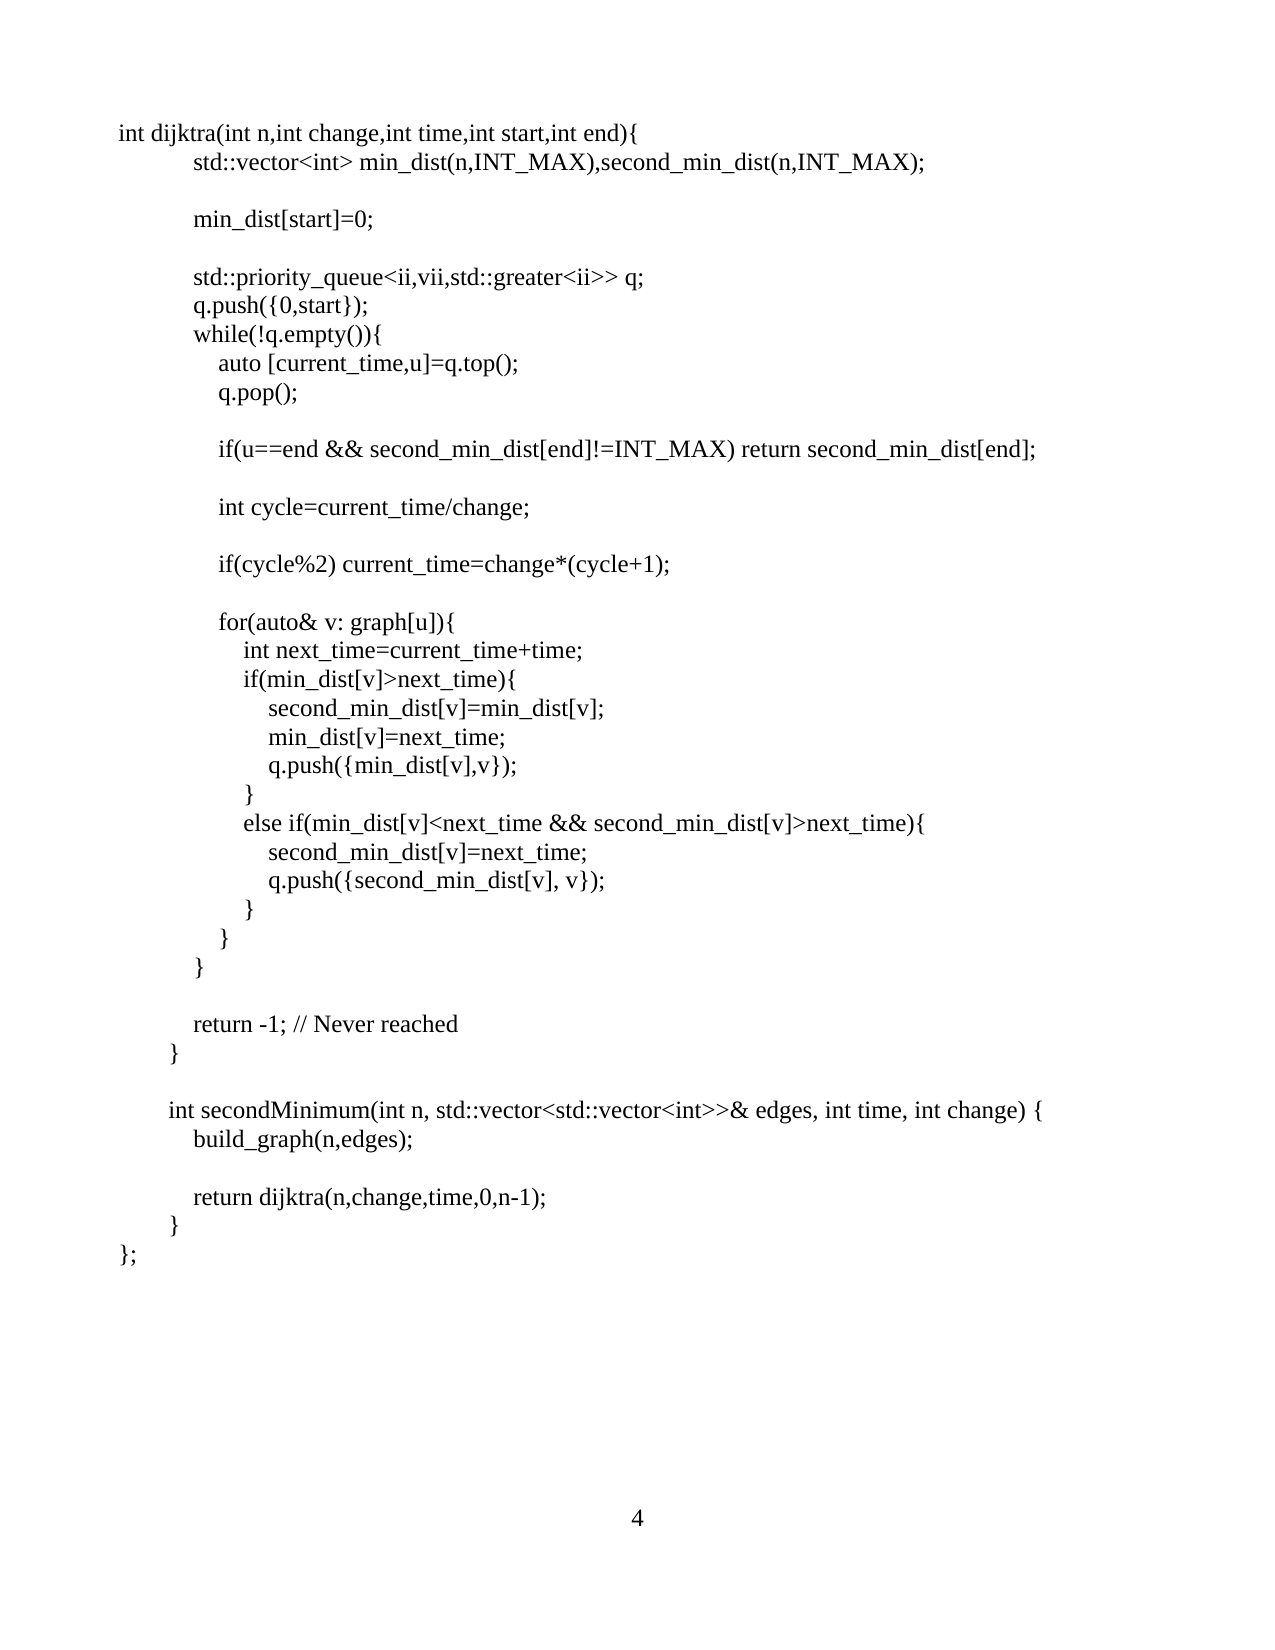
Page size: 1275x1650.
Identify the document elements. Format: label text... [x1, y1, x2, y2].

text int next_time=current_time+time; [118, 636, 1157, 664]
text q.pop(); [118, 377, 1157, 406]
text } [118, 952, 1157, 981]
text int dijktra(int n,int change,int time,int start,int end){ [118, 118, 1157, 147]
text } [118, 1038, 1157, 1067]
text std::vector<int> min_dist(n,INT_MAX),second_min_dist(n,INT_MAX); [118, 147, 1157, 176]
text q.push({second_min_dist[v], v}); [118, 866, 1157, 894]
text min_dist[start]=0; [118, 204, 1157, 233]
text if(u==end && second_min_dist[end]!=INT_MAX) return second_min_dist[end]; [118, 434, 1157, 463]
text build_graph(n,edges); [118, 1124, 1157, 1153]
text second_min_dist[v]=next_time; [118, 837, 1157, 866]
text else if(min_dist[v]<next_time && second_min_dist[v]>next_time){ [118, 808, 1157, 837]
text q.push({0,start}); [118, 291, 1157, 319]
text auto [current_time,u]=q.top(); [118, 348, 1157, 377]
text } [118, 894, 1157, 923]
text std::priority_queue<ii,vii,std::greater<ii>> q; [118, 262, 1157, 291]
text return -1; // Never reached [118, 1009, 1157, 1038]
text min_dist[v]=next_time; [118, 722, 1157, 751]
text second_min_dist[v]=min_dist[v]; [118, 693, 1157, 722]
text } [118, 1211, 1157, 1239]
text return dijktra(n,change,time,0,n-1); [118, 1182, 1157, 1211]
text } [118, 923, 1157, 952]
text for(auto& v: graph[u]){ [118, 607, 1157, 636]
text } [118, 779, 1157, 808]
text while(!q.empty()){ [118, 319, 1157, 348]
text if(min_dist[v]>next_time){ [118, 664, 1157, 693]
text if(cycle%2) current_time=change*(cycle+1); [118, 549, 1157, 578]
text }; [118, 1239, 1157, 1268]
text int cycle=current_time/change; [118, 492, 1157, 521]
text int secondMinimum(int n, std::vector<std::vector<int>>& edges, int time, int change) { [118, 1096, 1157, 1124]
text q.push({min_dist[v],v}); [118, 751, 1157, 779]
